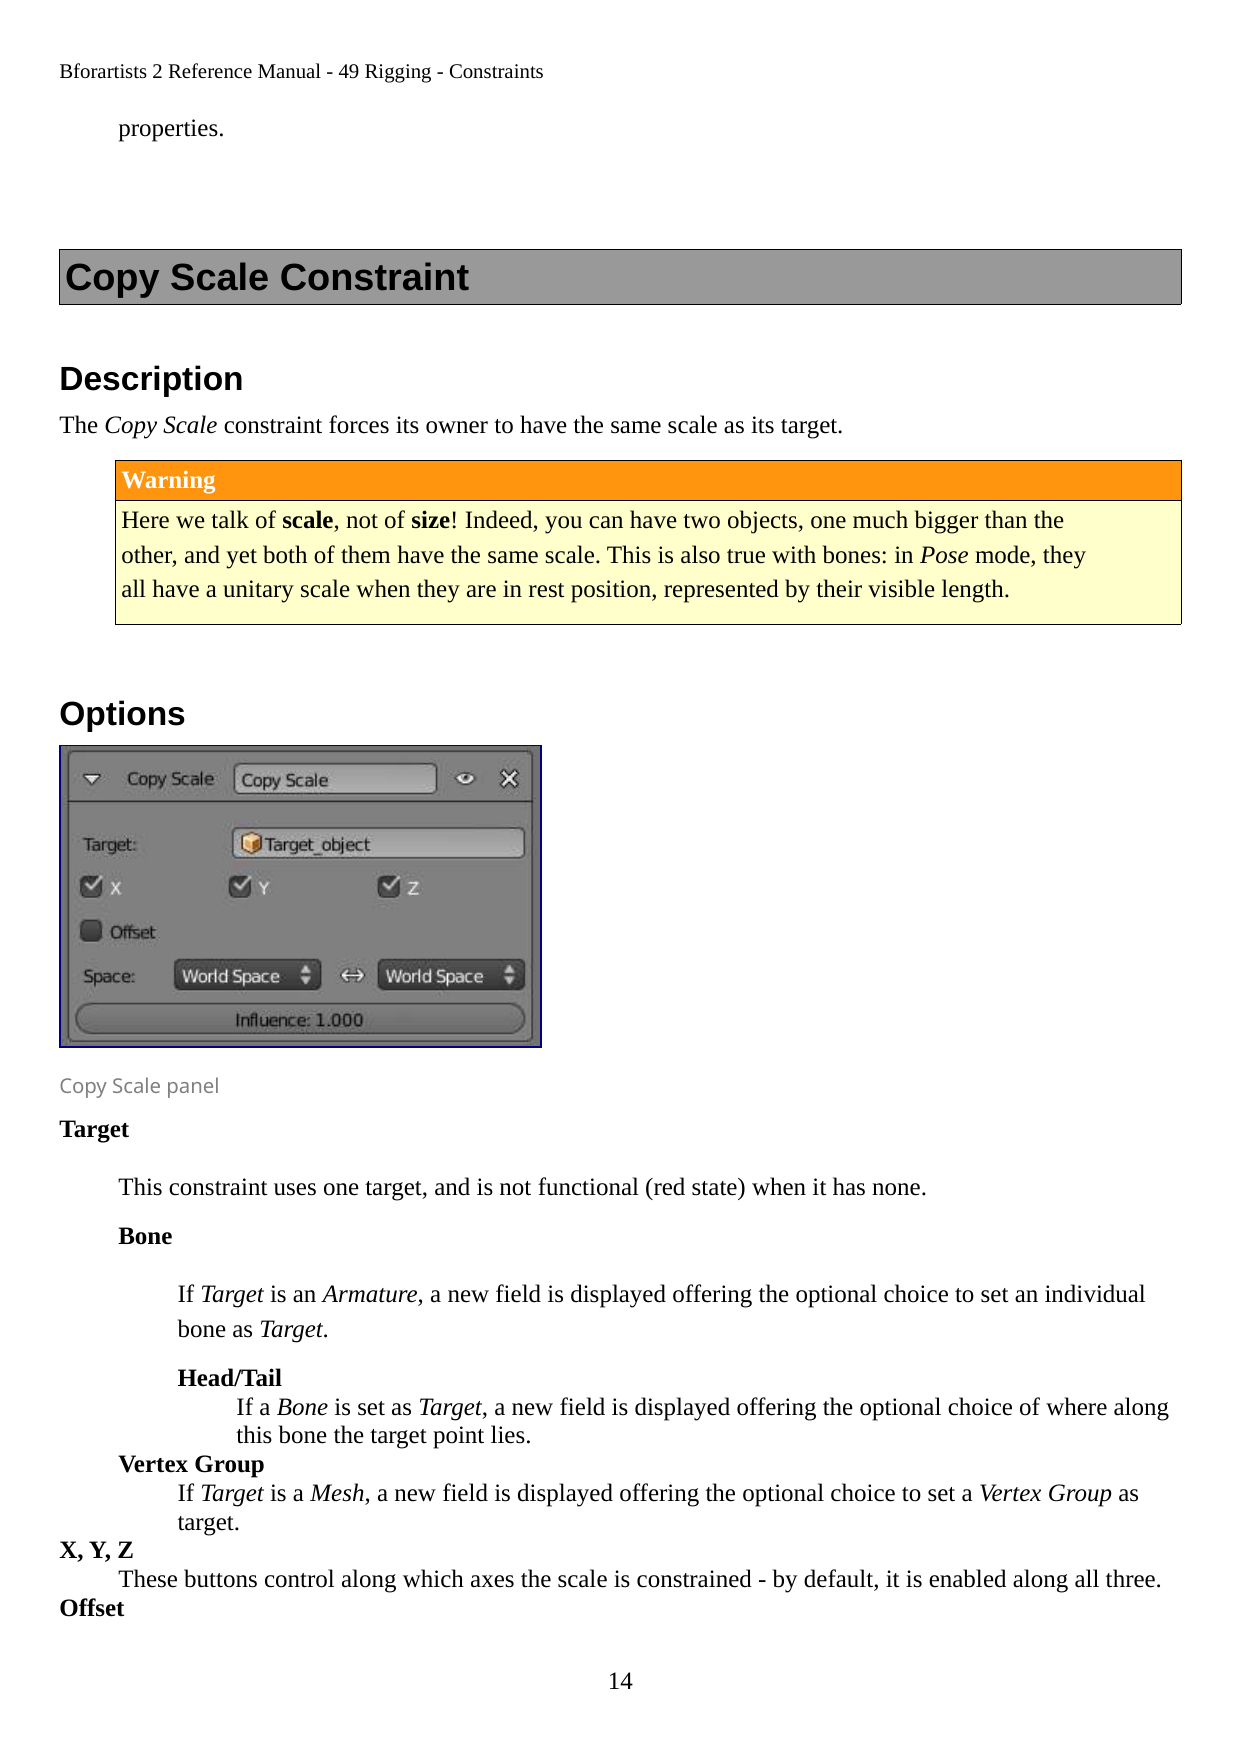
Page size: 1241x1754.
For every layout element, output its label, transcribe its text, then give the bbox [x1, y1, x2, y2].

table_header Copy Scale Constraint [60, 250, 1181, 304]
text If Target is an Armature, a new field is displayed offering the optional choice to set an individual bone as Target. [177, 1279, 1181, 1343]
table_cell Here we talk of scale, not of size! Indeed, you can have two objects, one much bigger than the other, and yet both of them have the same scale. This is also true with bones: in Pose mode, they all have a unitary scale when they are in rest position, represented by their visible length. [116, 501, 1181, 624]
text The Copy Scale constraint forces its owner to have the same scale as its target. [59, 410, 1181, 439]
subtitle Options [59, 694, 1181, 732]
subtitle Target [59, 1114, 1181, 1143]
subtitle Description [59, 359, 1181, 398]
text This constraint uses one target, and is not functional (red state) when it has none. [118, 1172, 1181, 1201]
table_header Warning [116, 461, 1181, 500]
picture [61, 746, 540, 1046]
list If Target is a Mesh, a new field is displayed offering the optional choice to set a Vertex Group as target. [177, 1478, 1181, 1536]
subtitle X, Y, Z [59, 1536, 1181, 1564]
text Copy Scale panel [59, 1068, 1181, 1099]
list If a Bone is set as Target, a new field is displayed offering the optional choice of where along this bone the target point lies. [236, 1392, 1181, 1449]
subtitle Offset [59, 1593, 1181, 1622]
subtitle Bone [118, 1221, 1181, 1250]
list These buttons control along which axes the scale is constrained - by default, it is enabled along all three. [118, 1564, 1181, 1593]
subtitle Vertex Group [118, 1449, 1181, 1478]
subtitle Head/Tail [177, 1363, 1181, 1392]
list properties. [118, 113, 1181, 141]
